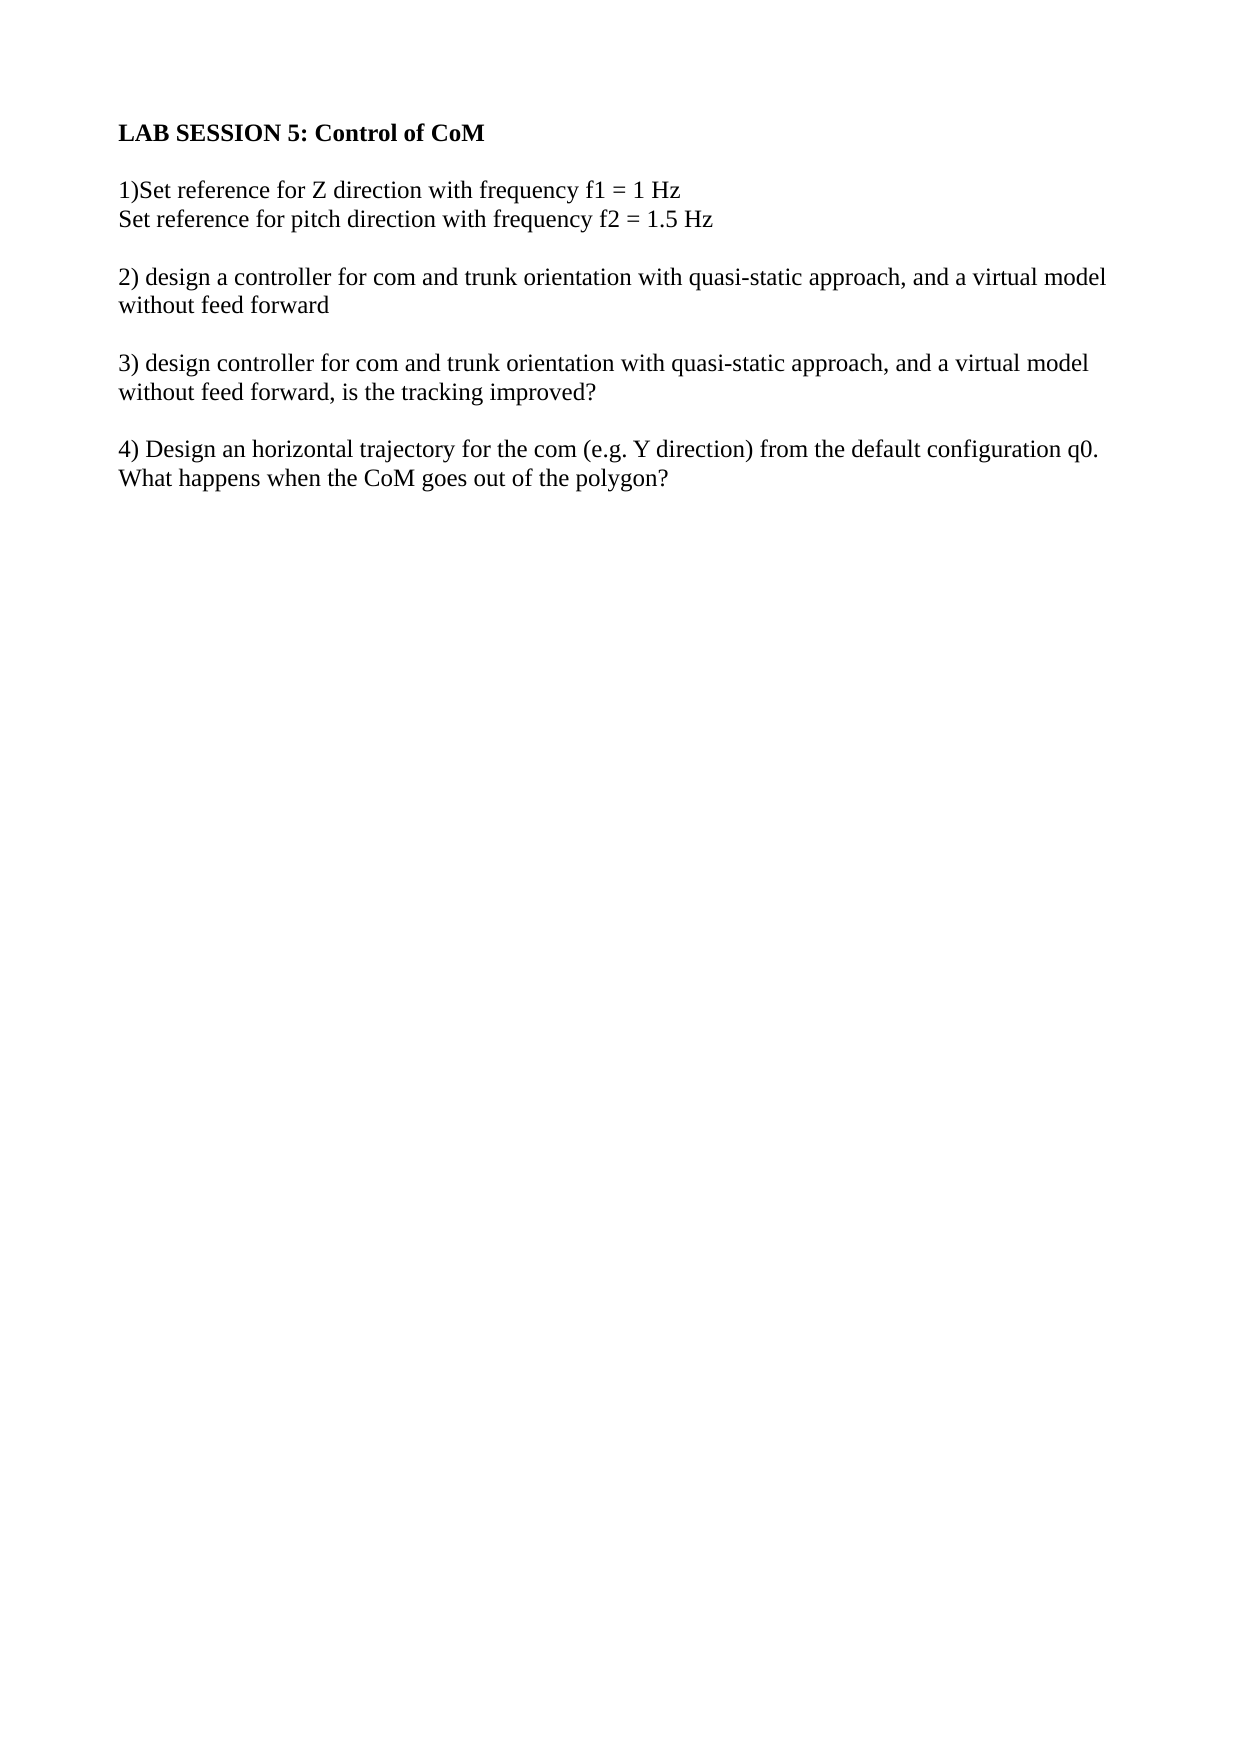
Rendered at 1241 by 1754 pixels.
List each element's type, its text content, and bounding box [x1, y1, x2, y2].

text Set reference for pitch direction with frequency f2 = 1.5 Hz [118, 204, 1122, 233]
text 2) design a controller for com and trunk orientation with quasi-static approach, and a virtual model without feed forward [118, 262, 1122, 319]
text What happens when the CoM goes out of the polygon? [118, 463, 1122, 492]
text 3) design controller for com and trunk orientation with quasi-static approach, and a virtual model without feed forward, is the tracking improved? [118, 348, 1122, 406]
text 1)Set reference for Z direction with frequency f1 = 1 Hz [118, 176, 1122, 204]
text LAB SESSION 5: Control of CoM [118, 118, 1122, 147]
text 4) Design an horizontal trajectory for the com (e.g. Y direction) from the default configuration q0. [118, 434, 1122, 463]
